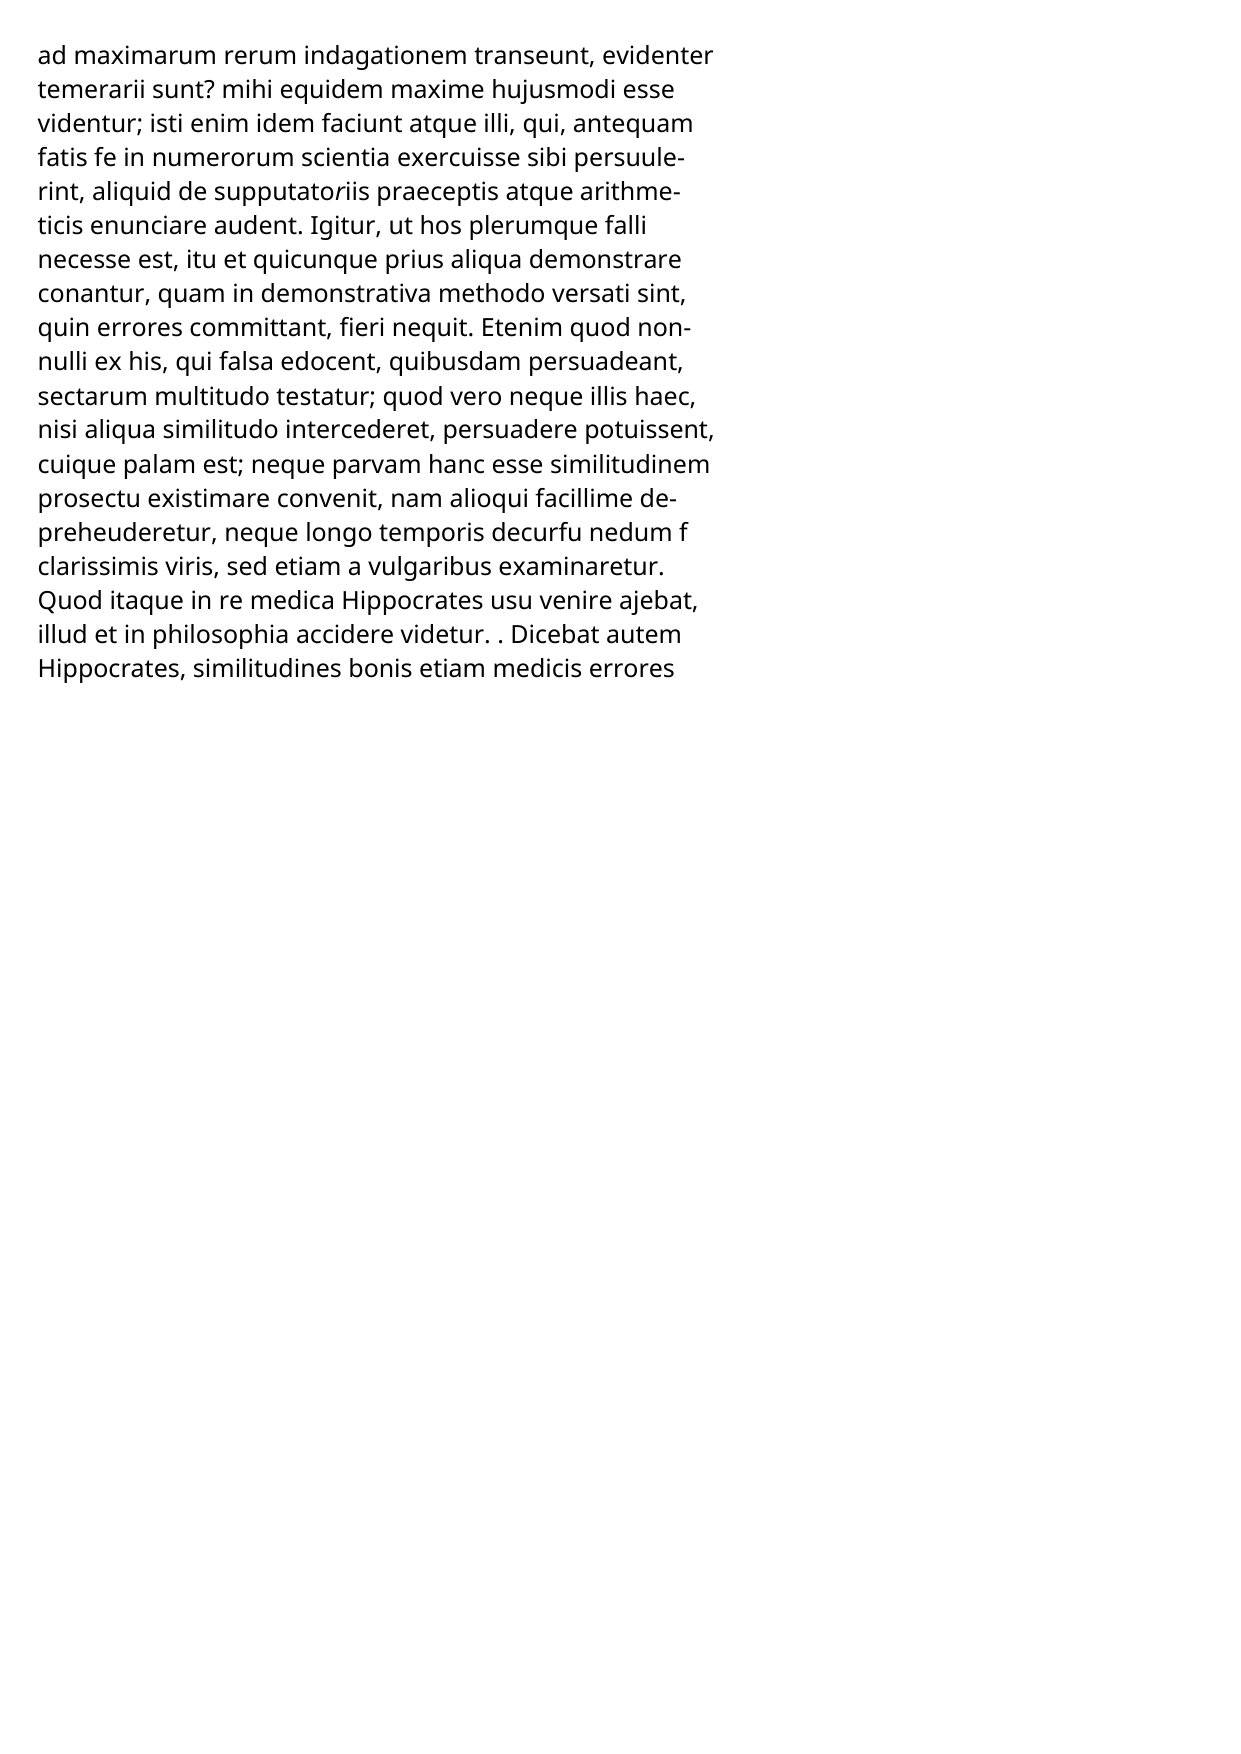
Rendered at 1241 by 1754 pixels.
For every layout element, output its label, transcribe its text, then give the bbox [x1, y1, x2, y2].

text ad maximarum rerum indagationem transeunt, evidenter temerarii sunt? mihi equidem maxime hujusmodi esse videntur; isti enim idem faciunt atque illi, qui, antequam fatis fe in numerorum scientia exercuisse sibi persuule- rint, aliquid de supputatoriis praeceptis atque arithme- ticis enunciare audent. Igitur, ut hos plerumque falli necesse est, itu et quicunque prius aliqua demonstrare conantur, quam in demonstrativa methodo versati sint, quin errores committant, fieri nequit. Etenim quod non- nulli ex his, qui falsa edocent, quibusdam persuadeant, sectarum multitudo testatur; quod vero neque illis haec, nisi aliqua similitudo intercederet, persuadere potuissent, cuique palam est; neque parvam hanc esse similitudinem prosectu existimare convenit, nam alioqui facillime de- preheuderetur, neque longo temporis decurfu nedum f clarissimis viris, sed etiam a vulgaribus examinaretur. Quod itaque in re medica Hippocrates usu venire ajebat, illud et in philosophia accidere videtur. . Dicebat autem Hippocrates, similitudines bonis etiam medicis errores [37, 37, 1203, 685]
